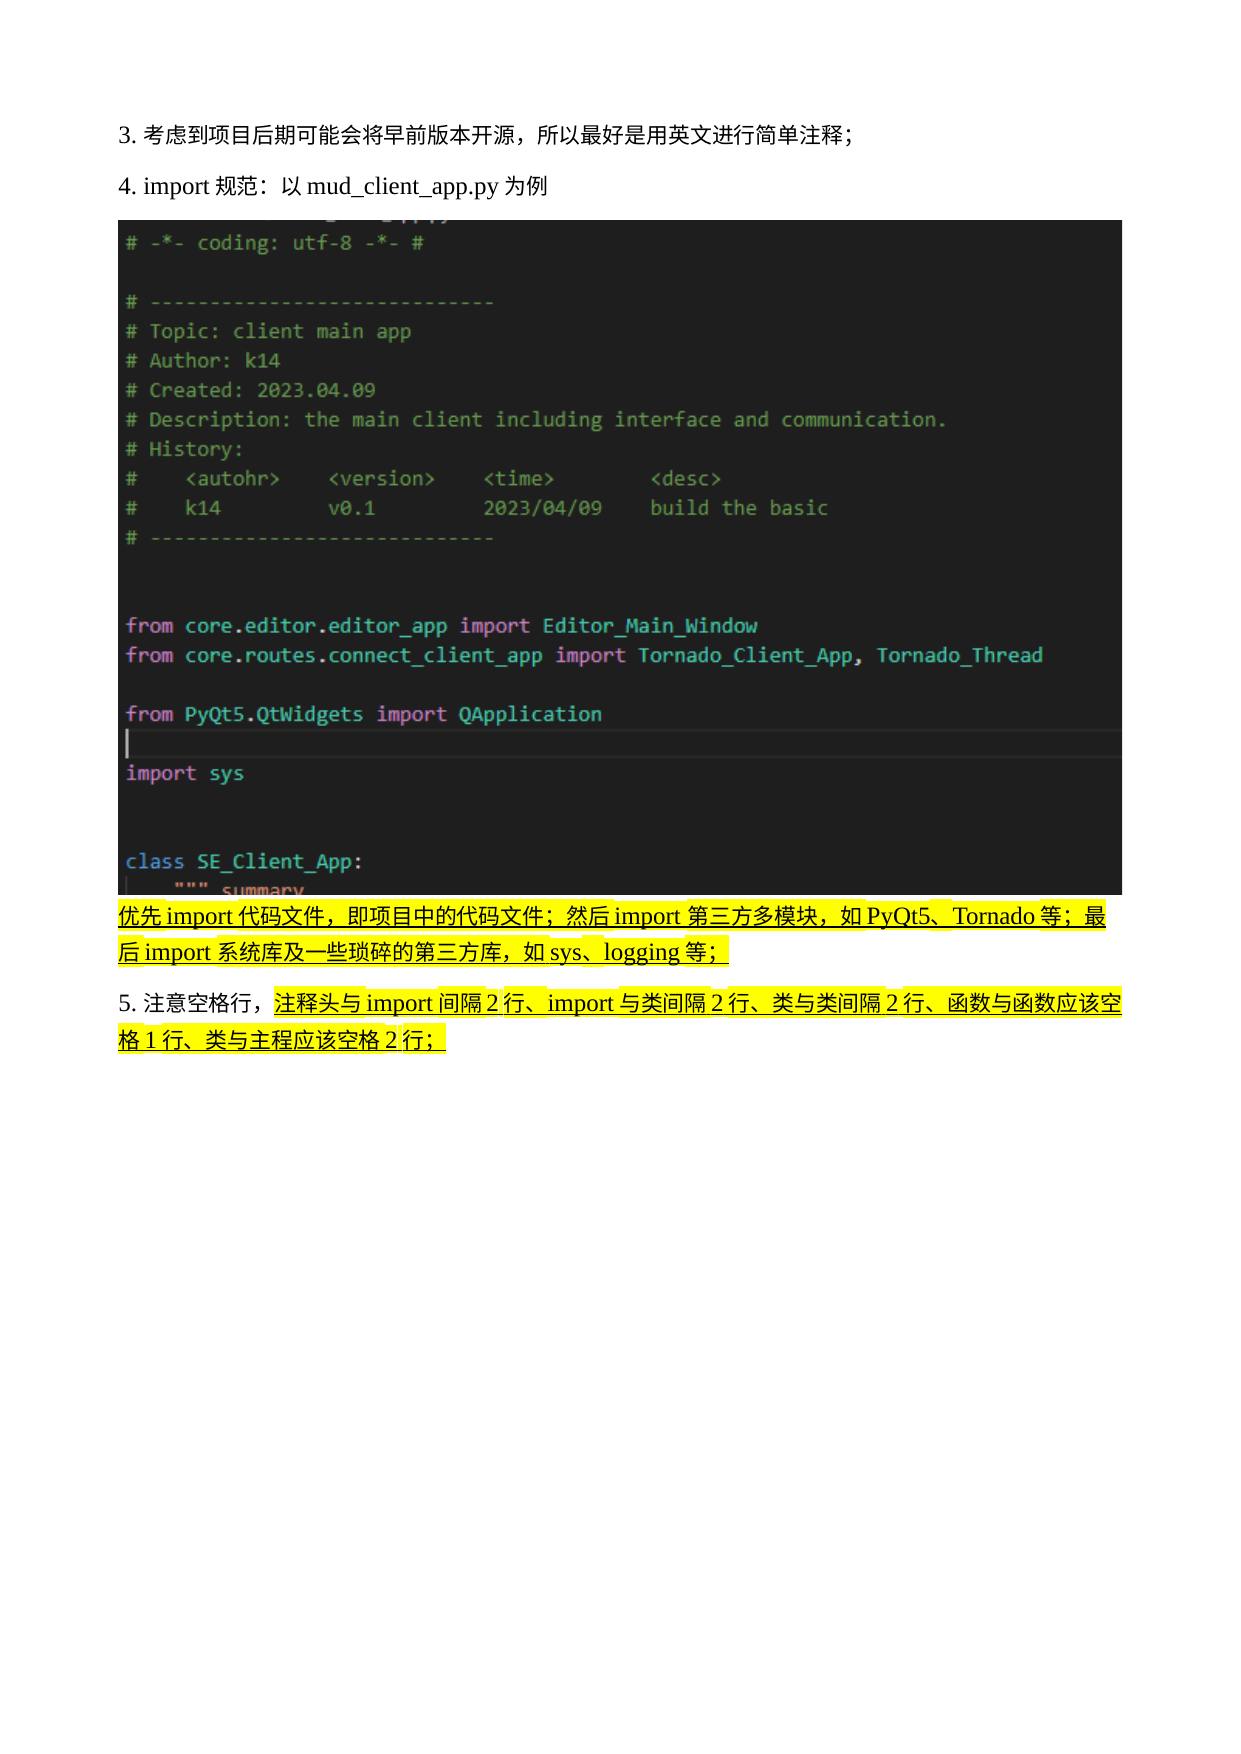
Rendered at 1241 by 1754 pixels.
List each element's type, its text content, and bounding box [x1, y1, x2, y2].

text 3. 考虑到项目后期可能会将早前版本开源，所以最好是用英文进行简单注释； [118, 118, 1122, 150]
text 4. import规范：以mud_client_app.py为例 [118, 169, 1122, 201]
text 5. 注意空格行，注释头与import间隔2行、import与类间隔2行、类与类间隔2行、函数与函数应该空格1行、类与主程应该空格2行； [118, 986, 1122, 1054]
picture [118, 220, 1123, 895]
text 优先import代码文件，即项目中的代码文件；然后import 第三方多模块，如PyQt5、Tornado等；最后import 系统库及一些琐碎的第三方库，如sys、logging等； [118, 895, 1122, 967]
